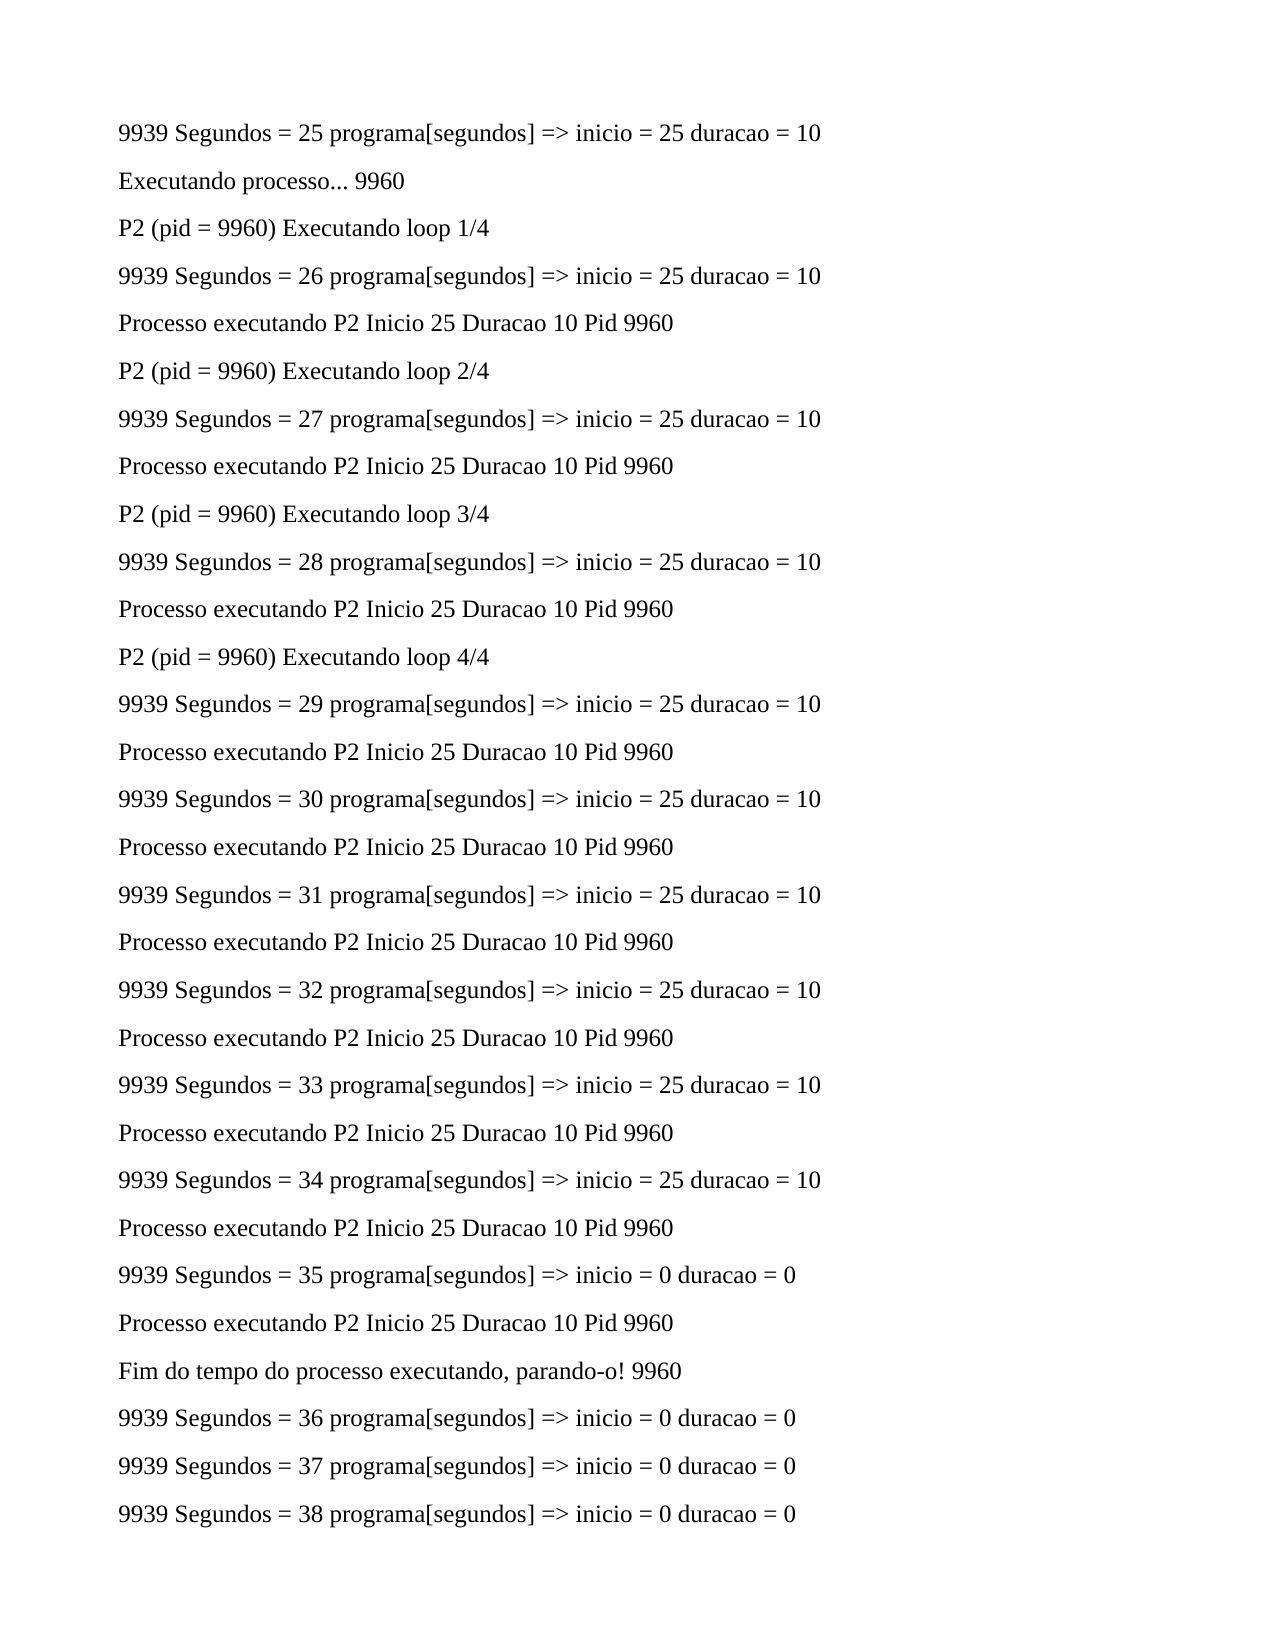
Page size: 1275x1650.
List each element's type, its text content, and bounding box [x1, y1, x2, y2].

text 9939 Segundos = 38 programa[segundos] => inicio = 0 duracao = 0 [118, 1499, 1157, 1527]
text 9939 Segundos = 25 programa[segundos] => inicio = 25 duracao = 10 [118, 118, 1157, 147]
text 9939 Segundos = 37 programa[segundos] => inicio = 0 duracao = 0 [118, 1451, 1157, 1480]
text P2 (pid = 9960) Executando loop 3/4 [118, 499, 1157, 528]
text Executando processo... 9960 [118, 166, 1157, 194]
text P2 (pid = 9960) Executando loop 1/4 [118, 213, 1157, 242]
text 9939 Segundos = 31 programa[segundos] => inicio = 25 duracao = 10 [118, 880, 1157, 908]
text Processo executando P2 Inicio 25 Duracao 10 Pid 9960 [118, 1213, 1157, 1242]
text P2 (pid = 9960) Executando loop 4/4 [118, 642, 1157, 671]
text Processo executando P2 Inicio 25 Duracao 10 Pid 9960 [118, 1118, 1157, 1147]
text 9939 Segundos = 26 programa[segundos] => inicio = 25 duracao = 10 [118, 261, 1157, 290]
text 9939 Segundos = 35 programa[segundos] => inicio = 0 duracao = 0 [118, 1261, 1157, 1289]
text Processo executando P2 Inicio 25 Duracao 10 Pid 9960 [118, 737, 1157, 766]
text 9939 Segundos = 36 programa[segundos] => inicio = 0 duracao = 0 [118, 1403, 1157, 1432]
text Processo executando P2 Inicio 25 Duracao 10 Pid 9960 [118, 594, 1157, 623]
text Processo executando P2 Inicio 25 Duracao 10 Pid 9960 [118, 927, 1157, 956]
text Fim do tempo do processo executando, parando-o! 9960 [118, 1356, 1157, 1384]
text 9939 Segundos = 30 programa[segundos] => inicio = 25 duracao = 10 [118, 784, 1157, 813]
text 9939 Segundos = 29 programa[segundos] => inicio = 25 duracao = 10 [118, 689, 1157, 718]
text Processo executando P2 Inicio 25 Duracao 10 Pid 9960 [118, 308, 1157, 337]
text Processo executando P2 Inicio 25 Duracao 10 Pid 9960 [118, 1308, 1157, 1337]
text Processo executando P2 Inicio 25 Duracao 10 Pid 9960 [118, 832, 1157, 861]
text 9939 Segundos = 34 programa[segundos] => inicio = 25 duracao = 10 [118, 1165, 1157, 1194]
text 9939 Segundos = 28 programa[segundos] => inicio = 25 duracao = 10 [118, 547, 1157, 575]
text 9939 Segundos = 33 programa[segundos] => inicio = 25 duracao = 10 [118, 1070, 1157, 1099]
text Processo executando P2 Inicio 25 Duracao 10 Pid 9960 [118, 1023, 1157, 1051]
text 9939 Segundos = 32 programa[segundos] => inicio = 25 duracao = 10 [118, 975, 1157, 1004]
text Processo executando P2 Inicio 25 Duracao 10 Pid 9960 [118, 451, 1157, 480]
text 9939 Segundos = 27 programa[segundos] => inicio = 25 duracao = 10 [118, 404, 1157, 432]
text P2 (pid = 9960) Executando loop 2/4 [118, 356, 1157, 385]
